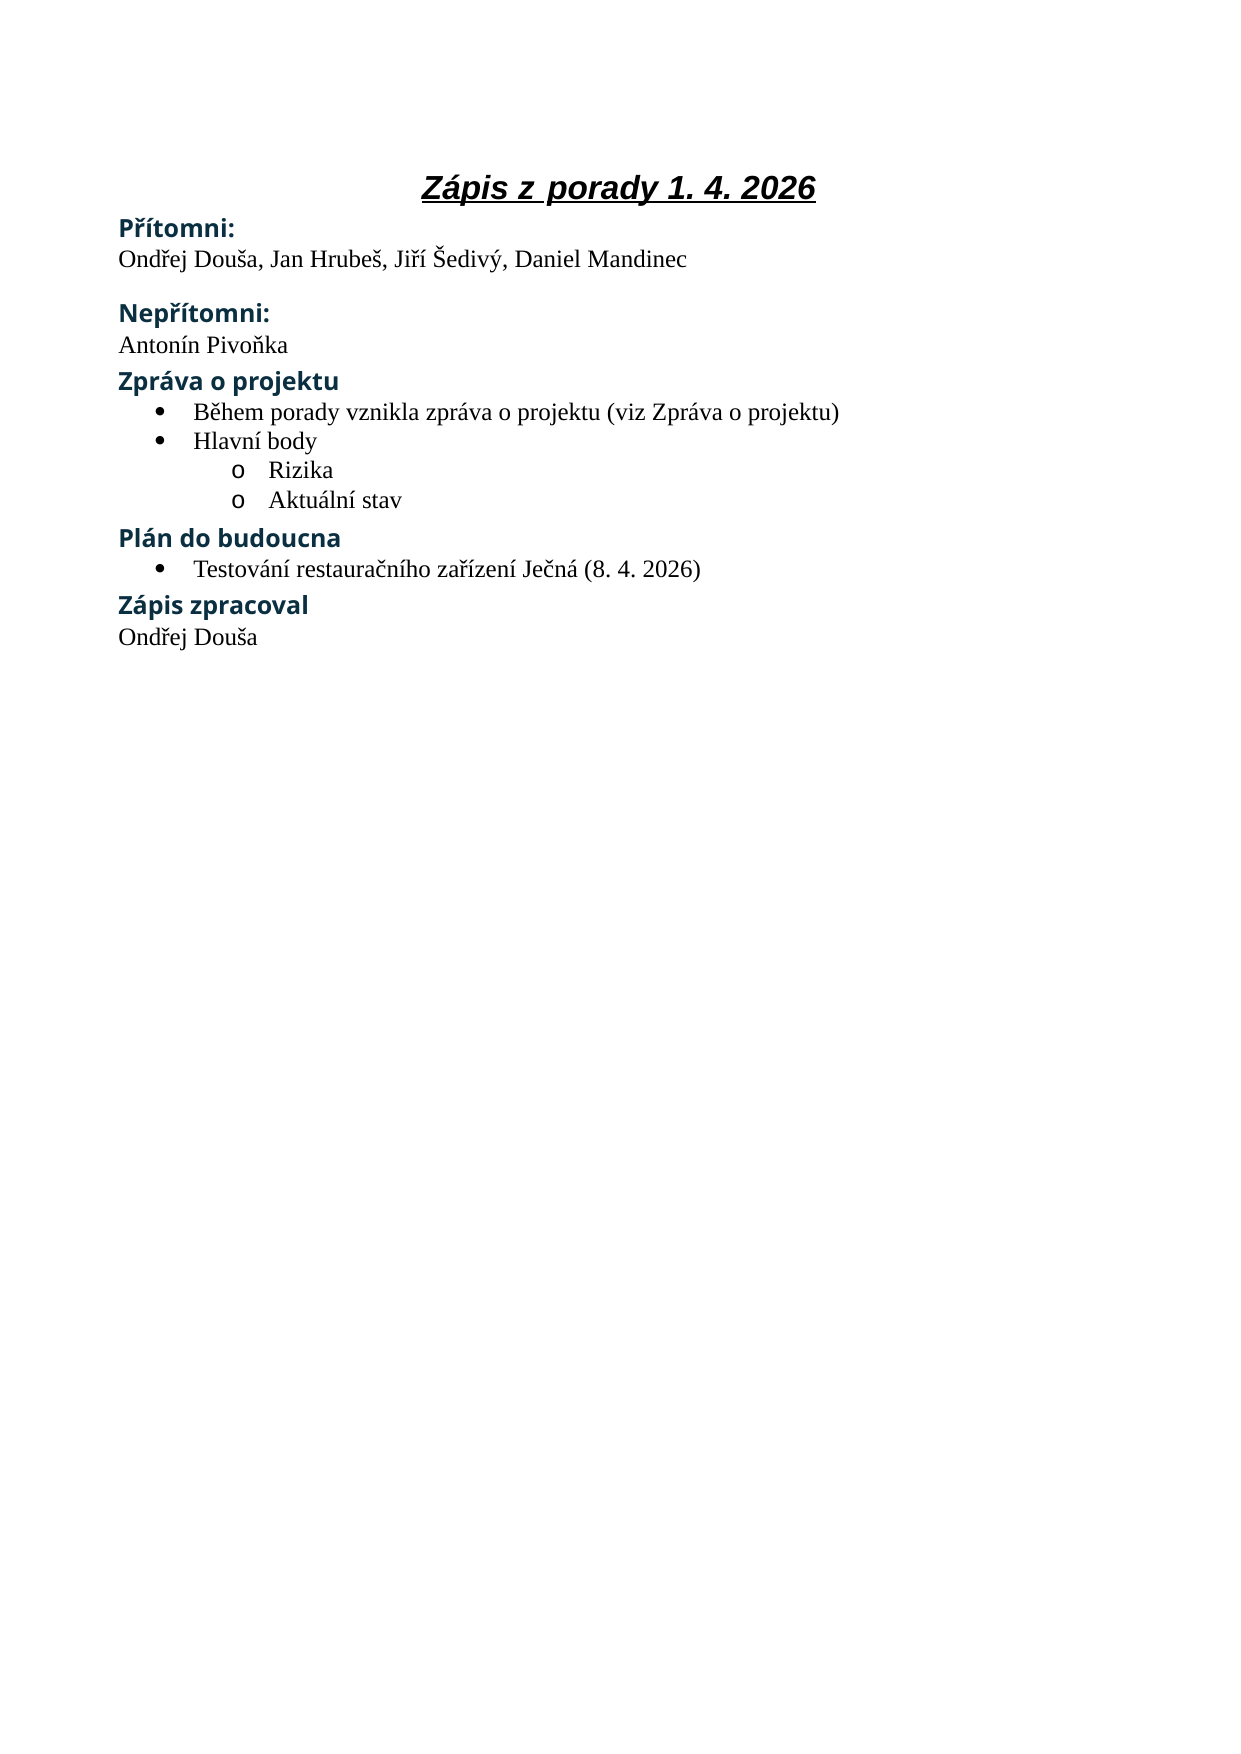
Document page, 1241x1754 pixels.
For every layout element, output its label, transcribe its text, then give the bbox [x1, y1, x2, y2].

list Testování restauračního zařízení Ječná (8. 4. 2026) [156, 554, 1122, 583]
list Rizika [231, 455, 1122, 486]
subtitle Nepřítomni: [118, 296, 1122, 330]
list Během porady vznikla zpráva o projektu (viz Zpráva o projektu) [156, 397, 1122, 426]
list Hlavní body [156, 426, 1122, 455]
list Aktuální stav [231, 486, 1122, 516]
subtitle Zápis zpracoval [118, 587, 1122, 622]
subtitle Zpráva o projektu [118, 363, 1122, 397]
text Ondřej Douša, Jan Hrubeš, Jiří Šedivý, Daniel Mandinec [118, 244, 1122, 273]
subtitle Přítomni: [118, 210, 1122, 244]
text Ondřej Douša [118, 622, 1122, 650]
text Antonín Pivoňka [118, 330, 1122, 359]
subtitle Zápis z porady 1. 4. 2026 [118, 168, 1122, 206]
subtitle Plán do budoucna [118, 521, 1122, 554]
